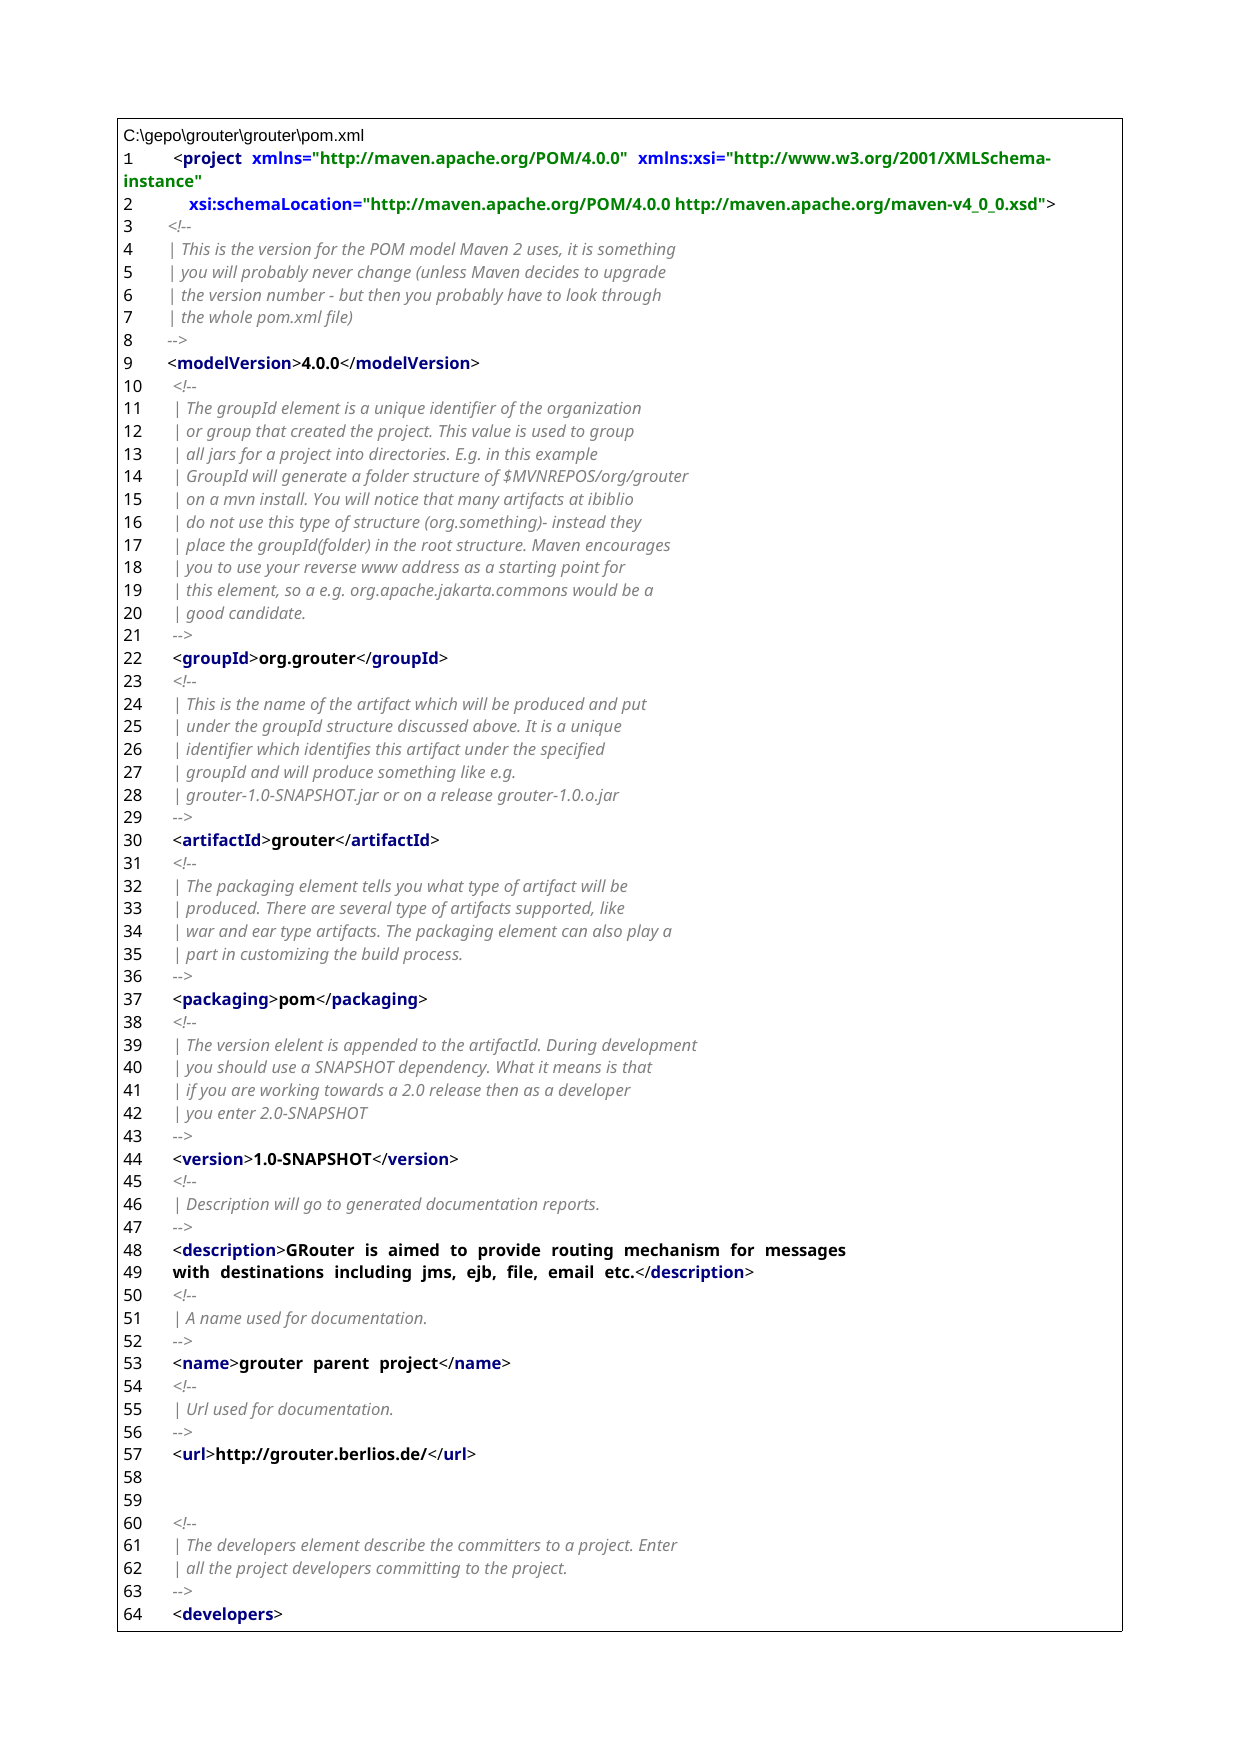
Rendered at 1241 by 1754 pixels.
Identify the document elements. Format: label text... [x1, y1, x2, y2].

table_header C:\gepo\grouter\grouter\pom.xml 1 <project xmlns="http://maven.apache.org/POM/4.0.0" xmlns:xsi="http://www.w3.org/2001/XMLSchema-instance" 2 xsi:schemaLocation="http://maven.apache.org/POM/4.0.0 http://maven.apache.org/maven-v4_0_0.xsd"> 3 <!-- 4 | This is the version for the POM model Maven 2 uses, it is something 5 | you will probably never change (unless Maven decides to upgrade 6 | the version number - but then you probably have to look through 7 | the whole pom.xml file) 8 --> 9 <modelVersion>4.0.0</modelVersion> 10 <!-- 11 | The groupId element is a unique identifier of the organization 12 | or group that created the project. This value is used to group 13 | all jars for a project into directories. E.g. in this example 14 | GroupId will generate a folder structure of $MVNREPOS/org/grouter 15 | on a mvn install. You will notice that many artifacts at ibiblio 16 | do not use this type of structure (org.something)- instead they 17 | place the groupId(folder) in the root structure. Maven encourages 18 | you to use your reverse www address as a starting point for 19 | this element, so a e.g. org.apache.jakarta.commons would be a 20 | good candidate. 21 --> 22 <groupId>org.grouter</groupId> 23 <!-- 24 | This is the name of the artifact which will be produced and put 25 | under the groupId structure discussed above. It is a unique 26 | identifier which identifies this artifact under the specified 27 | groupId and will produce something like e.g. 28 | grouter-1.0-SNAPSHOT.jar or on a release grouter-1.0.o.jar 29 --> 30 <artifactId>grouter</artifactId> 31 <!-- 32 | The packaging element tells you what type of artifact will be 33 | produced. There are several type of artifacts supported, like 34 | war and ear type artifacts. The packaging element can also play a 35 | part in customizing the build process. 36 --> 37 <packaging>pom</packaging> 38 <!-- 39 | The version elelent is appended to the artifactId. During development 40 | you should use a SNAPSHOT dependency. What it means is that 41 | if you are working towards a 2.0 release then as a developer 42 | you enter 2.0-SNAPSHOT 43 --> 44 <version>1.0-SNAPSHOT</version> 45 <!-- 46 | Description will go to generated documentation reports. 47 --> 48 <description>GRouter is aimed to provide routing mechanism for messages 49 with destinations including jms, ejb, file, email etc.</description> 50 <!-- 51 | A name used for documentation. 52 --> 53 <name>grouter parent project</name> 54 <!-- 55 | Url used for documentation. 56 --> 57 <url>http://grouter.berlios.de/</url> 58 59 60 <!-- 61 | The developers element describe the committers to a project. Enter 62 | all the project developers committing to the project. 63 --> 64 <developers> [118, 119, 1122, 1631]
